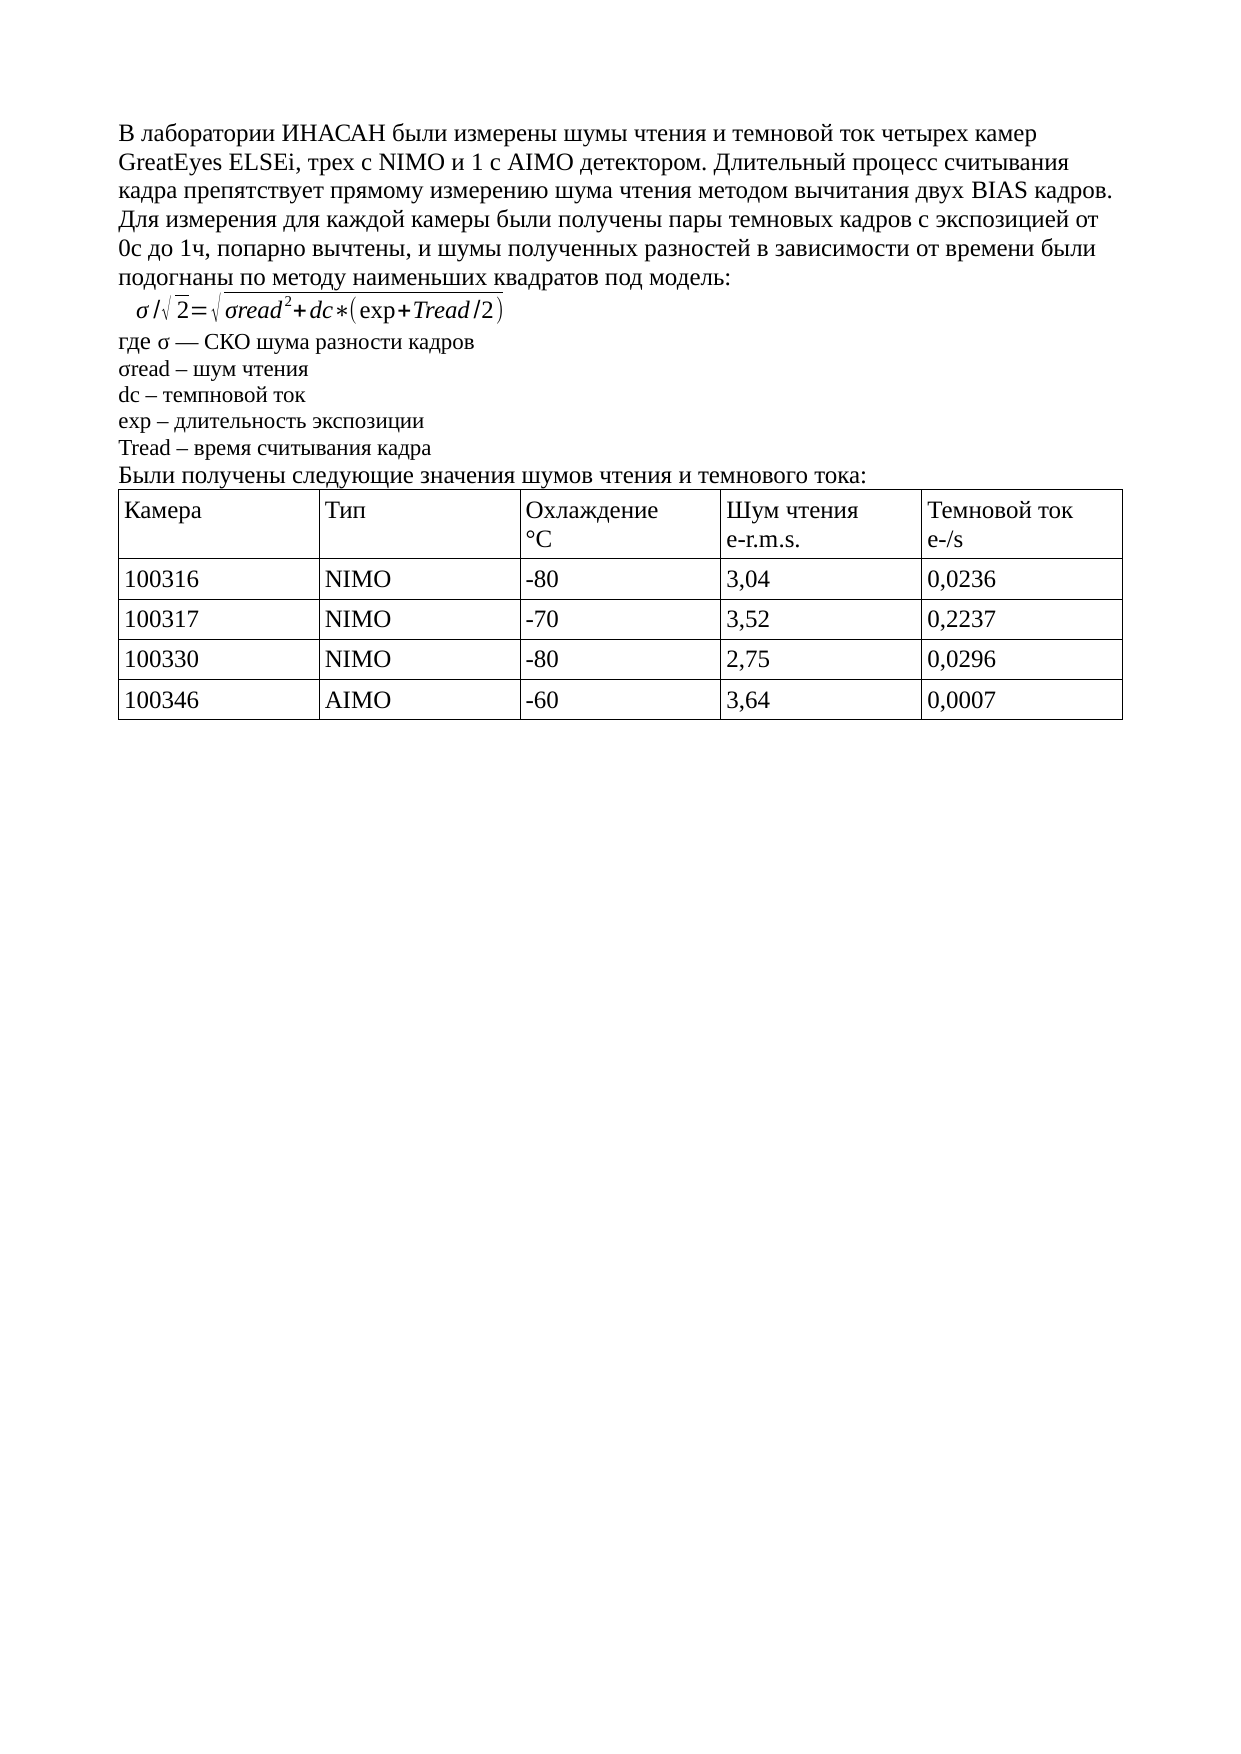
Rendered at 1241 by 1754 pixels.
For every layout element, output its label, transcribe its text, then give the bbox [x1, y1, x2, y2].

text В лаборатории ИНАСАН были измерены шумы чтения и темновой ток четырех камер GreatEyes ELSEi, трех с NIMO и 1 с AIMO детектором. Длительный процесс считывания кадра препятствует прямому измерению шума чтения методом вычитания двух BIAS кадров. Для измерения для каждой камеры были получены пары темновых кадров с экспозицией от 0с до 1ч, попарно вычтены, и шумы полученных разностей в зависимости от времени были подогнаны по методу наименьших квадратов под модель: [118, 118, 1122, 291]
table_cell -60 [521, 680, 720, 719]
table_header Шум чтения e-r.m.s. [721, 490, 921, 558]
table_cell 3,04 [721, 559, 921, 598]
text Были получены следующие значения шумов чтения и темнового тока: [118, 460, 1122, 489]
text Tread – время считывания кадра [118, 434, 1122, 460]
table_header Охлаждение °C [521, 490, 720, 558]
text σread – шум чтения [118, 355, 1122, 381]
table_cell 100346 [119, 680, 319, 719]
table_cell 100316 [119, 559, 319, 598]
table_cell -80 [521, 640, 720, 679]
text dc – темпновой ток [118, 381, 1122, 408]
table_header Темновой ток e-/s [922, 490, 1122, 558]
table_cell 0,0007 [922, 680, 1122, 719]
table_cell NIMO [320, 600, 520, 639]
table_cell NIMO [320, 559, 520, 598]
table_cell AIMO [320, 680, 520, 719]
table_cell -80 [521, 559, 720, 598]
table_cell 3,64 [721, 680, 921, 719]
table_header Камера [119, 490, 319, 558]
text exp – длительность экспозиции [118, 408, 1122, 434]
table_header Тип [320, 490, 520, 558]
table_cell 0,2237 [922, 600, 1122, 639]
table_cell 3,52 [721, 600, 921, 639]
text где σ — СКО шума разности кадров [118, 326, 1122, 355]
table_cell 2,75 [721, 640, 921, 679]
table_cell 0,0296 [922, 640, 1122, 679]
table_cell 0,0236 [922, 559, 1122, 598]
table_cell 100330 [119, 640, 319, 679]
table_cell 100317 [119, 600, 319, 639]
table_cell -70 [521, 600, 720, 639]
table_cell NIMO [320, 640, 520, 679]
